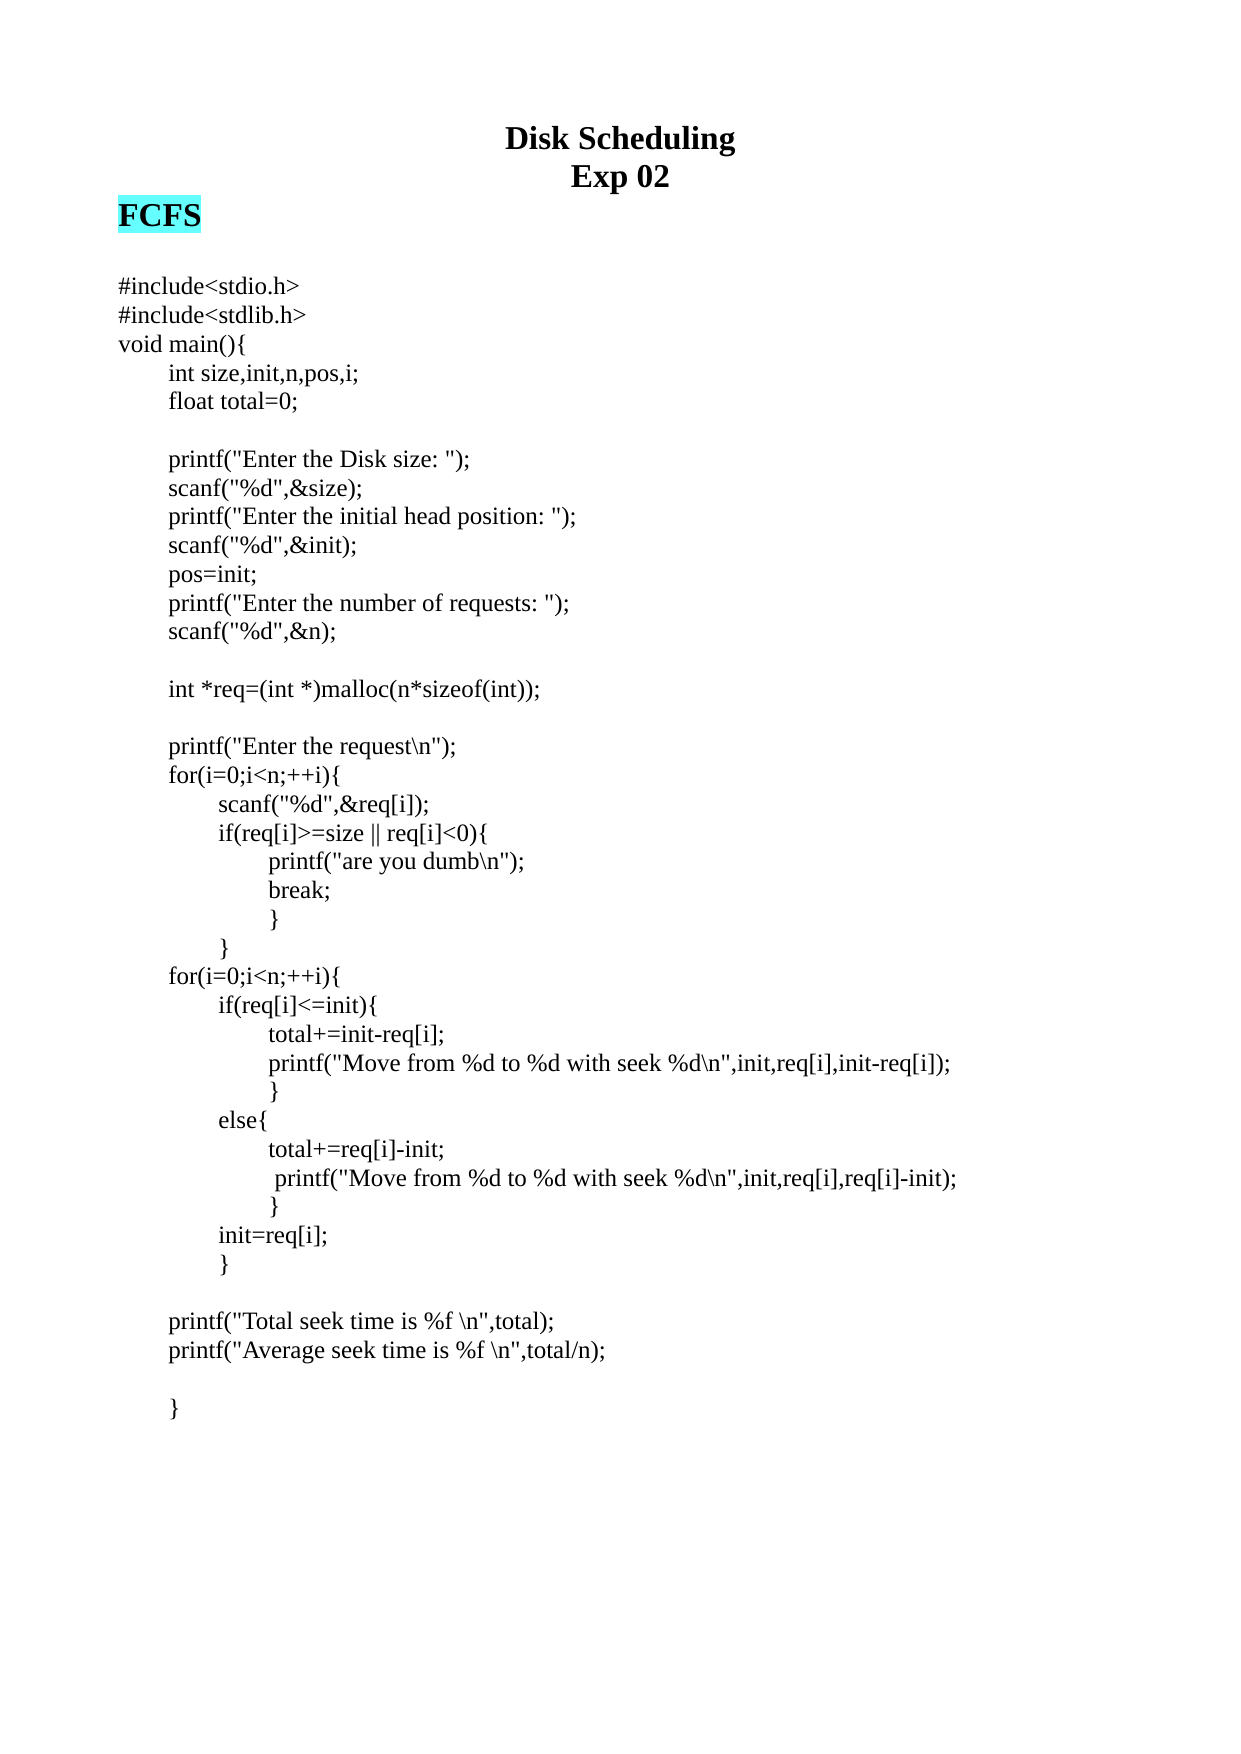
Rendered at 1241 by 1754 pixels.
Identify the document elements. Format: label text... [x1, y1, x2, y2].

text pos=init; [118, 559, 1122, 588]
text printf("Enter the initial head position: "); [118, 501, 1122, 530]
text scanf("%d",&init); [118, 530, 1122, 559]
text printf("Average seek time is %f \n",total/n); [118, 1335, 1122, 1364]
text total+=req[i]-init; [118, 1134, 1122, 1163]
text else{ [118, 1105, 1122, 1134]
text float total=0; [118, 386, 1122, 415]
text int *req=(int *)malloc(n*sizeof(int)); [118, 674, 1122, 703]
text scanf("%d",&size); [118, 473, 1122, 501]
text printf("Enter the request\n"); [118, 731, 1122, 760]
text printf("Enter the Disk size: "); [118, 444, 1122, 473]
text #include<stdlib.h> [118, 300, 1122, 329]
text init=req[i]; [118, 1220, 1122, 1249]
text } [118, 1076, 1122, 1105]
text int size,init,n,pos,i; [118, 358, 1122, 386]
text for(i=0;i<n;++i){ [118, 961, 1122, 990]
text scanf("%d",&n); [118, 616, 1122, 645]
text printf("Move from %d to %d with seek %d\n",init,req[i],init-req[i]); [118, 1048, 1122, 1076]
text printf("Total seek time is %f \n",total); [118, 1306, 1122, 1335]
text #include<stdio.h> [118, 271, 1122, 300]
text Exp 02 [118, 156, 1122, 195]
text total+=init-req[i]; [118, 1019, 1122, 1048]
text break; [118, 875, 1122, 904]
text } [118, 904, 1122, 933]
text printf("are you dumb\n"); [118, 846, 1122, 875]
text } [118, 933, 1122, 961]
text for(i=0;i<n;++i){ [118, 760, 1122, 789]
text if(req[i]>=size || req[i]<0){ [118, 818, 1122, 846]
text printf("Move from %d to %d with seek %d\n",init,req[i],req[i]-init); [118, 1163, 1122, 1191]
text void main(){ [118, 329, 1122, 358]
text scanf("%d",&req[i]); [118, 789, 1122, 818]
text Disk Scheduling [118, 118, 1122, 156]
text FCFS [118, 195, 1122, 233]
text printf("Enter the number of requests: "); [118, 588, 1122, 616]
text if(req[i]<=init){ [118, 990, 1122, 1019]
text } [118, 1393, 1122, 1421]
text } [118, 1249, 1122, 1278]
text } [118, 1191, 1122, 1220]
